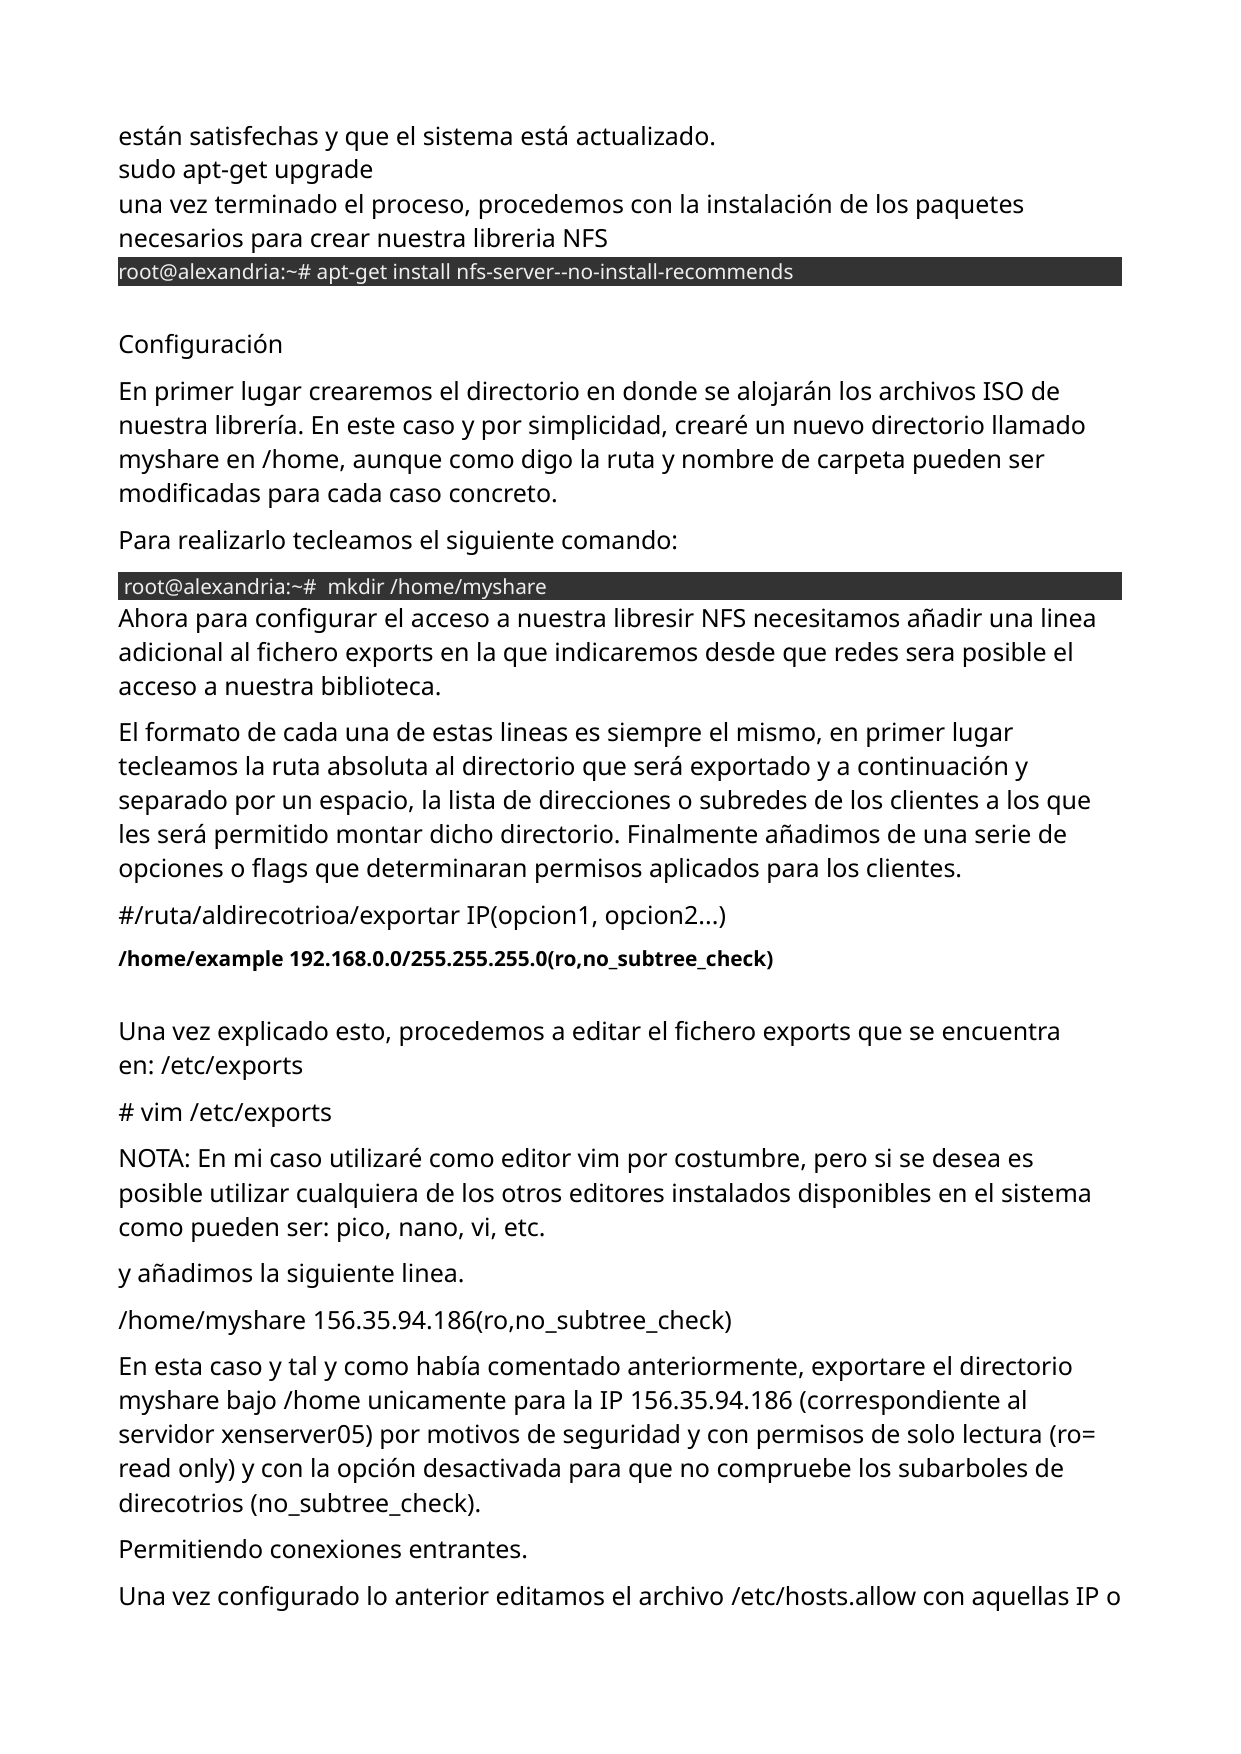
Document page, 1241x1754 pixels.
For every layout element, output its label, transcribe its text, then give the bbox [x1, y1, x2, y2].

text Permitiendo conexiones entrantes. [118, 1532, 1122, 1566]
text /home/myshare 156.35.94.186(ro,no_subtree_check) [118, 1302, 1122, 1336]
text root@alexandria:~# apt-get install nfs-server--no-install-recommends [118, 257, 1122, 286]
text Ahora para configurar el acceso a nuestra libresir NFS necesitamos añadir una linea adicional al fichero exports en la que indicaremos desde que redes sera posible el acceso a nuestra biblioteca. [118, 600, 1122, 702]
text /home/example 192.168.0.0/255.255.255.0(ro,no_subtree_check) [118, 944, 1122, 973]
text sudo apt-get upgrade [118, 152, 1122, 186]
text En esta caso y tal y como había comentado anteriormente, exportare el directorio myshare bajo /home unicamente para la IP 156.35.94.186 (correspondiente al servidor xenserver05) por motivos de seguridad y con permisos de solo lectura (ro= read only) y con la opción desactivada para que no compruebe los subarboles de direcotrios (no_subtree_check). [118, 1349, 1122, 1519]
text En primer lugar crearemos el directorio en donde se alojarán los archivos ISO de nuestra librería. En este caso y por simplicidad, crearé un nuevo directorio llamado myshare en /home, aunque como digo la ruta y nombre de carpeta pueden ser modificadas para cada caso concreto. [118, 373, 1122, 510]
text Para realizarlo tecleamos el siguiente comando: [118, 522, 1122, 556]
text # vim /etc/exports [118, 1094, 1122, 1129]
text una vez terminado el proceso, procedemos con la instalación de los paquetes necesarios para crear nuestra libreria NFS [118, 186, 1122, 254]
text El formato de cada una de estas lineas es siempre el mismo, en primer lugar tecleamos la ruta absoluta al directorio que será exportado y a continuación y separado por un espacio, la lista de direcciones o subredes de los clientes a los que les será permitido montar dicho directorio. Finalmente añadimos de una serie de opciones o flags que determinaran permisos aplicados para los clientes. [118, 715, 1122, 885]
text Una vez explicado esto, procedemos a editar el fichero exports que se encuentra en: /etc/exports [118, 1014, 1122, 1082]
text #/ruta/aldirecotrioa/exportar IP(opcion1, opcion2...) [118, 898, 1122, 932]
text Configuración [118, 327, 1122, 361]
text root@alexandria:~# mkdir /home/myshare [118, 572, 1122, 600]
text y añadimos la siguiente linea. [118, 1256, 1122, 1290]
text NOTA: En mi caso utilizaré como editor vim por costumbre, pero si se desea es posible utilizar cualquiera de los otros editores instalados disponibles en el sistema como pueden ser: pico, nano, vi, etc. [118, 1141, 1122, 1243]
text Una vez configurado lo anterior editamos el archivo /etc/hosts.allow con aquellas IP o [118, 1578, 1122, 1612]
text están satisfechas y que el sistema está actualizado. [118, 118, 1122, 152]
